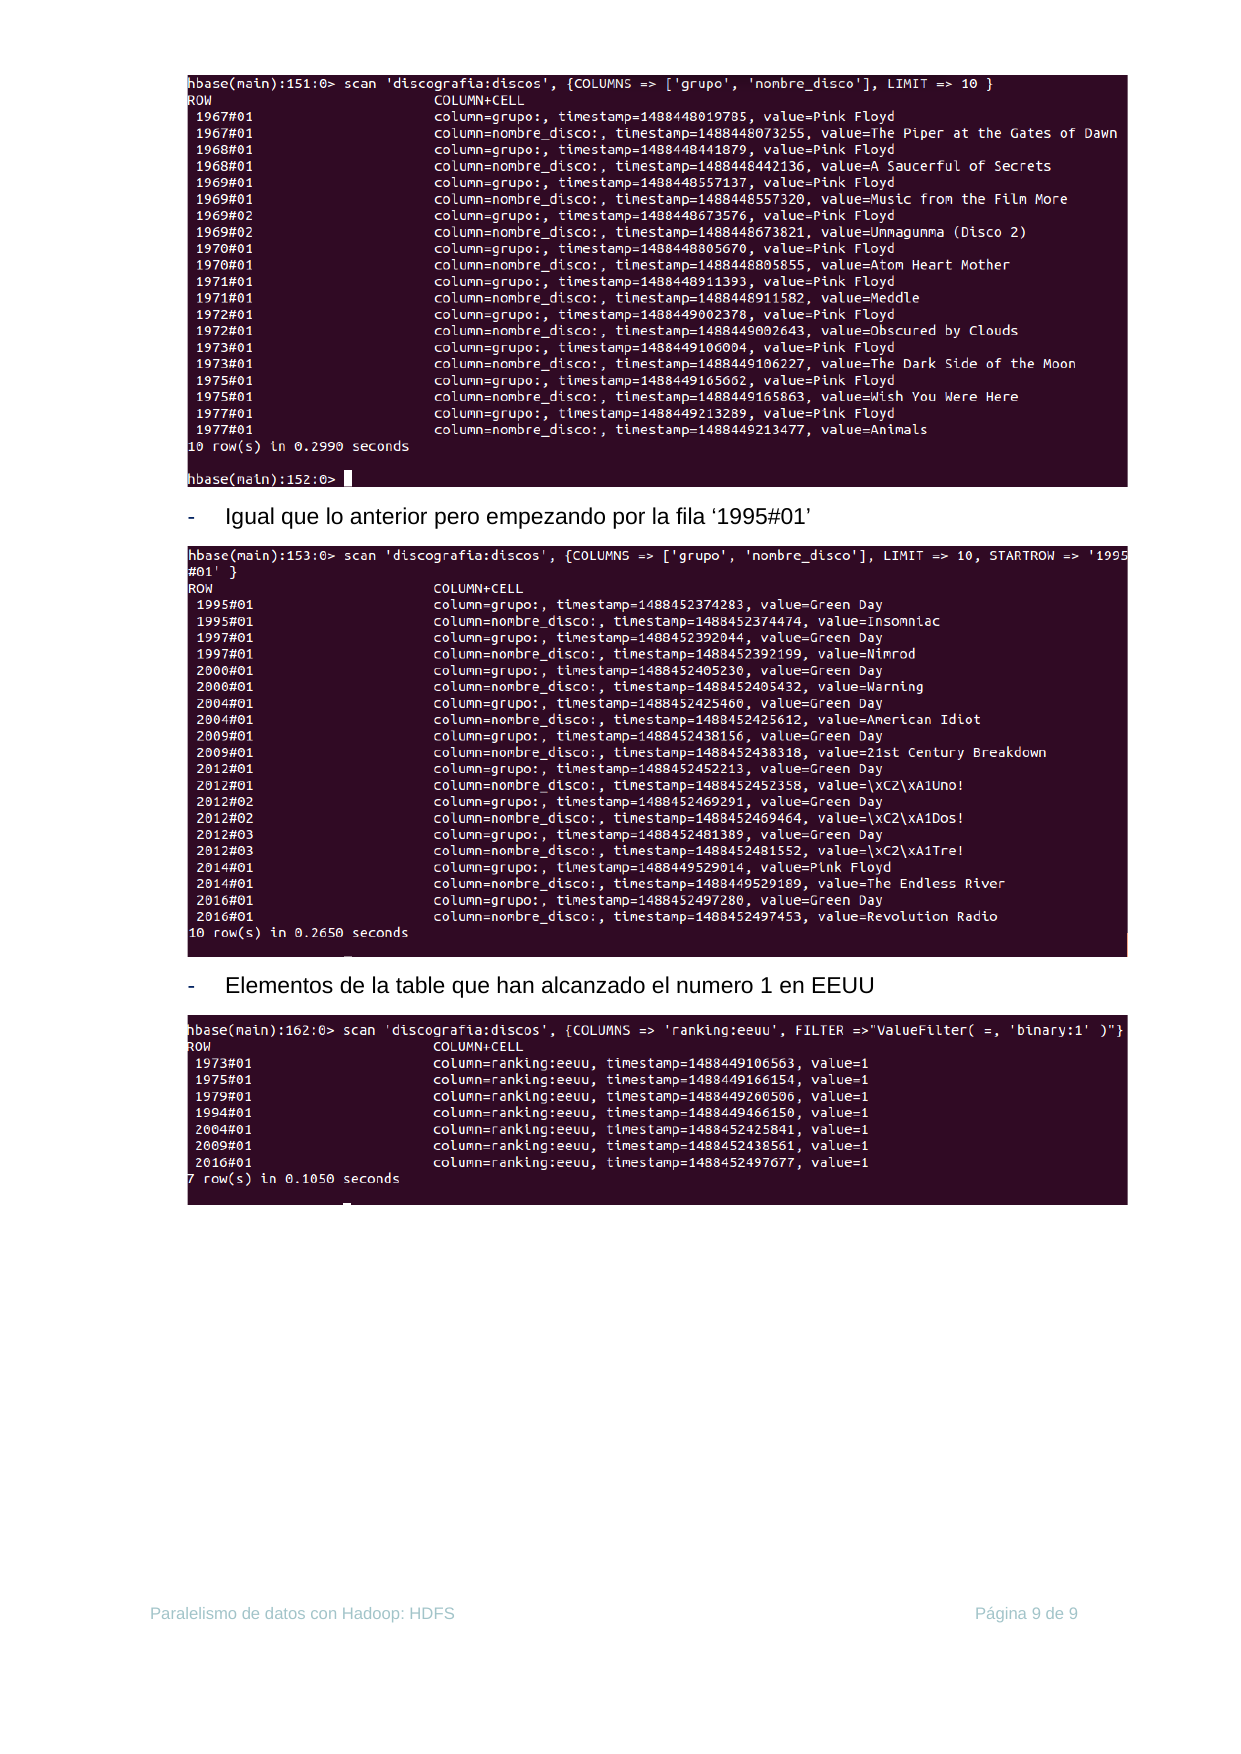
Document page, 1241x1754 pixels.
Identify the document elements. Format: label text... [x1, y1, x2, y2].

list Igual que lo anterior pero empezando por la fila ‘1995#01’ [187, 503, 1090, 530]
list Elementos de la table que han alcanzado el numero 1 en EEUU [187, 972, 1090, 999]
